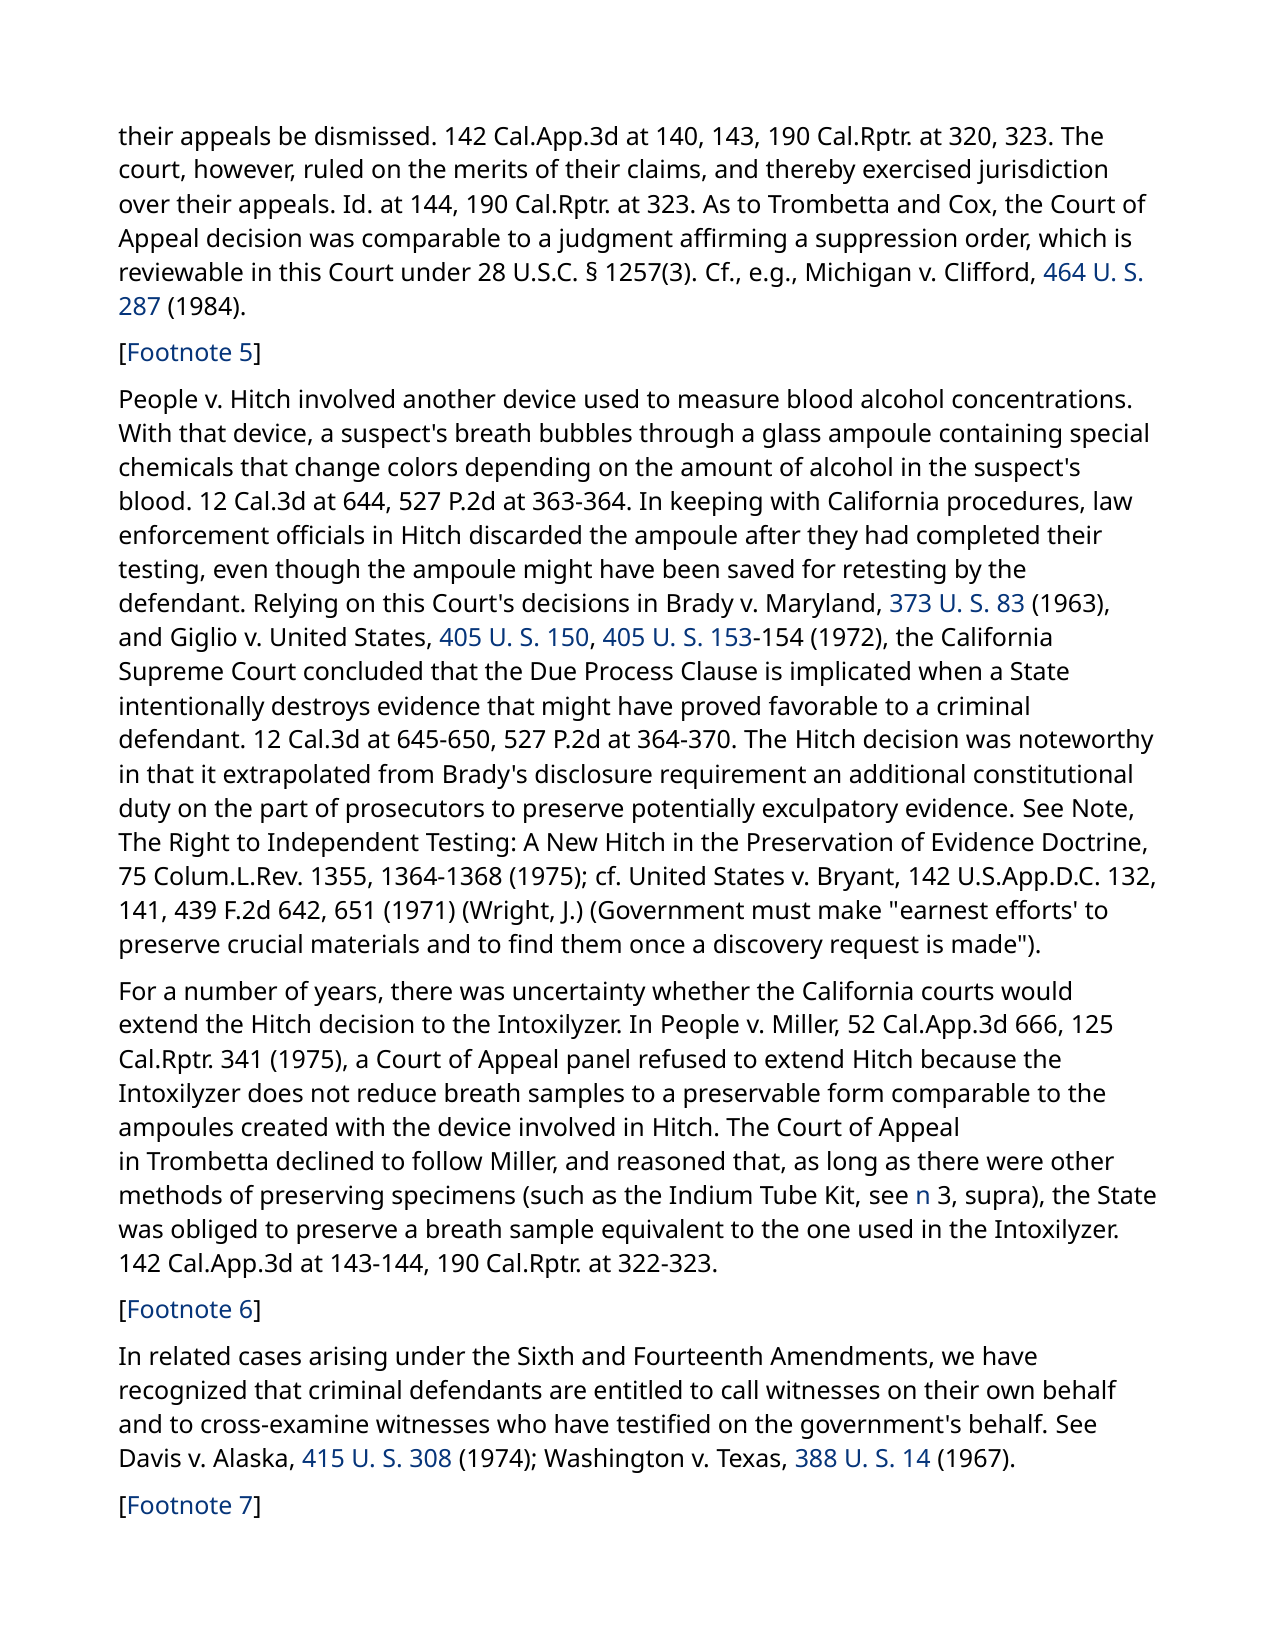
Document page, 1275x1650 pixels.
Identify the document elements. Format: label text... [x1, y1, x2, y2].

text People v. Hitch involved another device used to measure blood alcohol concentrations. With that device, a suspect's breath bubbles through a glass ampoule containing special chemicals that change colors depending on the amount of alcohol in the suspect's blood. 12 Cal.3d at 644, 527 P.2d at 363-364. In keeping with California procedures, law enforcement officials in Hitch discarded the ampoule after they had completed their testing, even though the ampoule might have been saved for retesting by the defendant. Relying on this Court's decisions in Brady v. Maryland, 373 U. S. 83 (1963), and Giglio v. United States, 405 U. S. 150, 405 U. S. 153-154 (1972), the California Supreme Court concluded that the Due Process Clause is implicated when a State intentionally destroys evidence that might have proved favorable to a criminal defendant. 12 Cal.3d at 645-650, 527 P.2d at 364-370. The Hitch decision was noteworthy in that it extrapolated from Brady's disclosure requirement an additional constitutional duty on the part of prosecutors to preserve potentially exculpatory evidence. See Note, The Right to Independent Testing: A New Hitch in the Preservation of Evidence Doctrine, 75 Colum.L.Rev. 1355, 1364-1368 (1975); cf. United States v. Bryant, 142 U.S.App.D.C. 132, 141, 439 F.2d 642, 651 (1971) (Wright, J.) (Government must make "earnest efforts' to preserve crucial materials and to find them once a discovery request is made"). [118, 382, 1157, 961]
text For a number of years, there was uncertainty whether the California courts would extend the Hitch decision to the Intoxilyzer. In People v. Miller, 52 Cal.App.3d 666, 125 Cal.Rptr. 341 (1975), a Court of Appeal panel refused to extend Hitch because the Intoxilyzer does not reduce breath samples to a preservable form comparable to the ampoules created with the device involved in Hitch. The Court of Appeal in Trombetta declined to follow Miller, and reasoned that, as long as there were other methods of preserving specimens (such as the Indium Tube Kit, see n 3, supra), the State was obliged to preserve a breath sample equivalent to the one used in the Intoxilyzer. 142 Cal.App.3d at 143-144, 190 Cal.Rptr. at 322-323. [118, 973, 1157, 1280]
text [Footnote 5] [118, 335, 1157, 369]
text their appeals be dismissed. 142 Cal.App.3d at 140, 143, 190 Cal.Rptr. at 320, 323. The court, however, ruled on the merits of their claims, and thereby exercised jurisdiction over their appeals. Id. at 144, 190 Cal.Rptr. at 323. As to Trombetta and Cox, the Court of Appeal decision was comparable to a judgment affirming a suppression order, which is reviewable in this Court under 28 U.S.C. § 1257(3). Cf., e.g., Michigan v. Clifford, 464 U. S. 287 (1984). [118, 118, 1157, 322]
text In related cases arising under the Sixth and Fourteenth Amendments, we have recognized that criminal defendants are entitled to call witnesses on their own behalf and to cross-examine witnesses who have testified on the government's behalf. See Davis v. Alaska, 415 U. S. 308 (1974); Washington v. Texas, 388 U. S. 14 (1967). [118, 1339, 1157, 1475]
text [Footnote 6] [118, 1292, 1157, 1326]
text [Footnote 7] [118, 1487, 1157, 1522]
